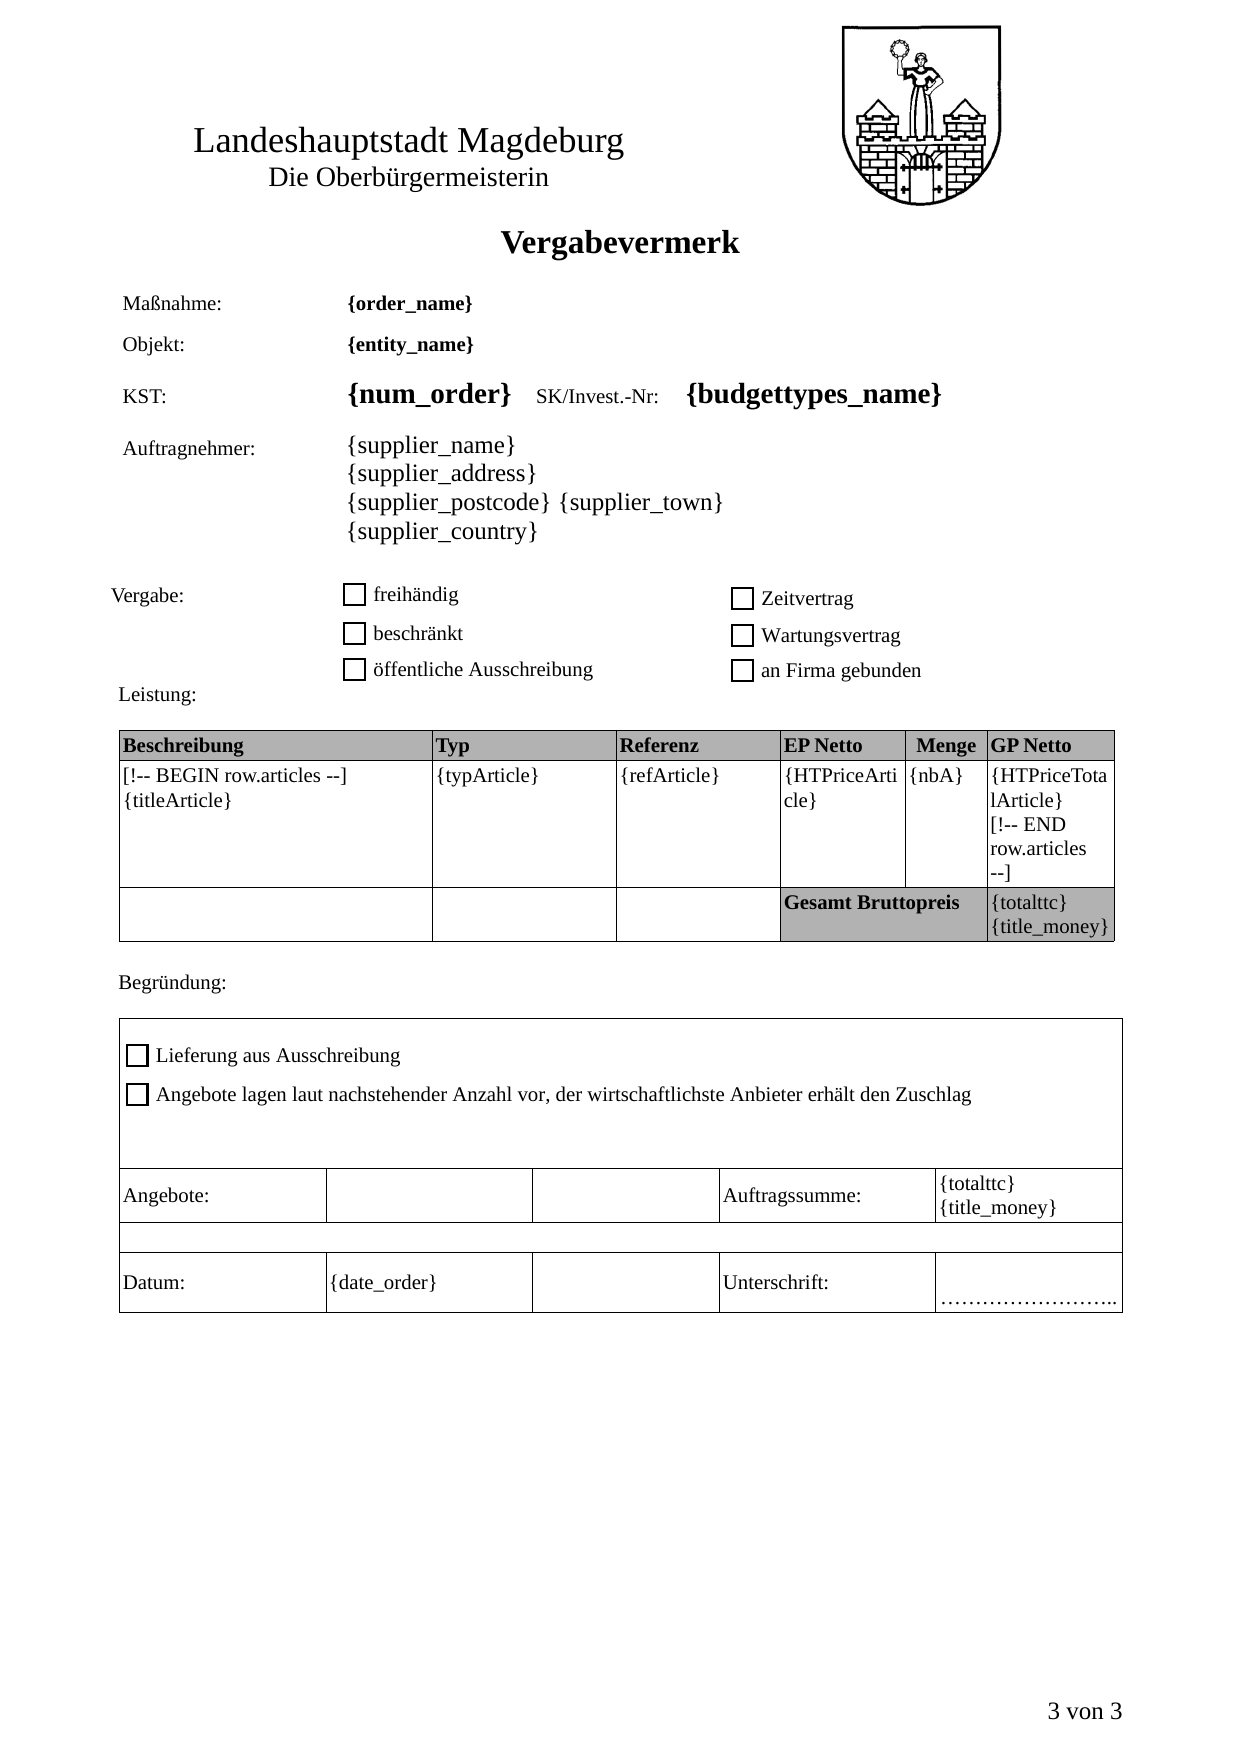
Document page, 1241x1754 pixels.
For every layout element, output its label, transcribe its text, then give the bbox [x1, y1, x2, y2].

table_cell Unterschrift: [720, 1253, 935, 1312]
table_cell [533, 1169, 719, 1222]
text Leistung: [118, 682, 1122, 706]
table_header Typ [433, 731, 616, 760]
table_cell [617, 888, 780, 941]
table_cell {typArticle} [433, 761, 616, 887]
table_cell {nbA} [906, 761, 987, 887]
table_cell Auftragssumme: [720, 1169, 935, 1222]
table_header Menge [906, 731, 987, 760]
table_cell Datum: [120, 1253, 326, 1312]
table_cell Angebote: [120, 1169, 326, 1222]
text Begründung: [118, 970, 1122, 994]
table_header Beschreibung [120, 731, 432, 760]
table_header [120, 1019, 1122, 1168]
table_cell [433, 888, 616, 941]
table_cell {refArticle} [617, 761, 780, 887]
table_cell {HTPriceTotalArticle} [!-- END row.articles --] [988, 761, 1114, 887]
table_cell {HTPriceArticle} [781, 761, 905, 887]
table_cell {totalttc}{title_money} [936, 1169, 1122, 1222]
table_cell …………………….. [936, 1253, 1122, 1312]
text Vergabevermerk [118, 222, 1122, 260]
table_header GP Netto [988, 731, 1114, 760]
picture [841, 25, 1003, 207]
table_cell [120, 1223, 1122, 1252]
table_cell [!-- BEGIN row.articles --]{titleArticle} [120, 761, 432, 887]
table_header EP Netto [781, 731, 905, 760]
table_cell [533, 1253, 719, 1312]
table_cell {date_order} [327, 1253, 532, 1312]
table_header Referenz [617, 731, 780, 760]
table_cell [120, 888, 432, 941]
table_cell [327, 1169, 532, 1222]
table_cell Gesamt Bruttopreis [781, 888, 987, 941]
table_cell {totalttc}{title_money} [988, 888, 1114, 941]
